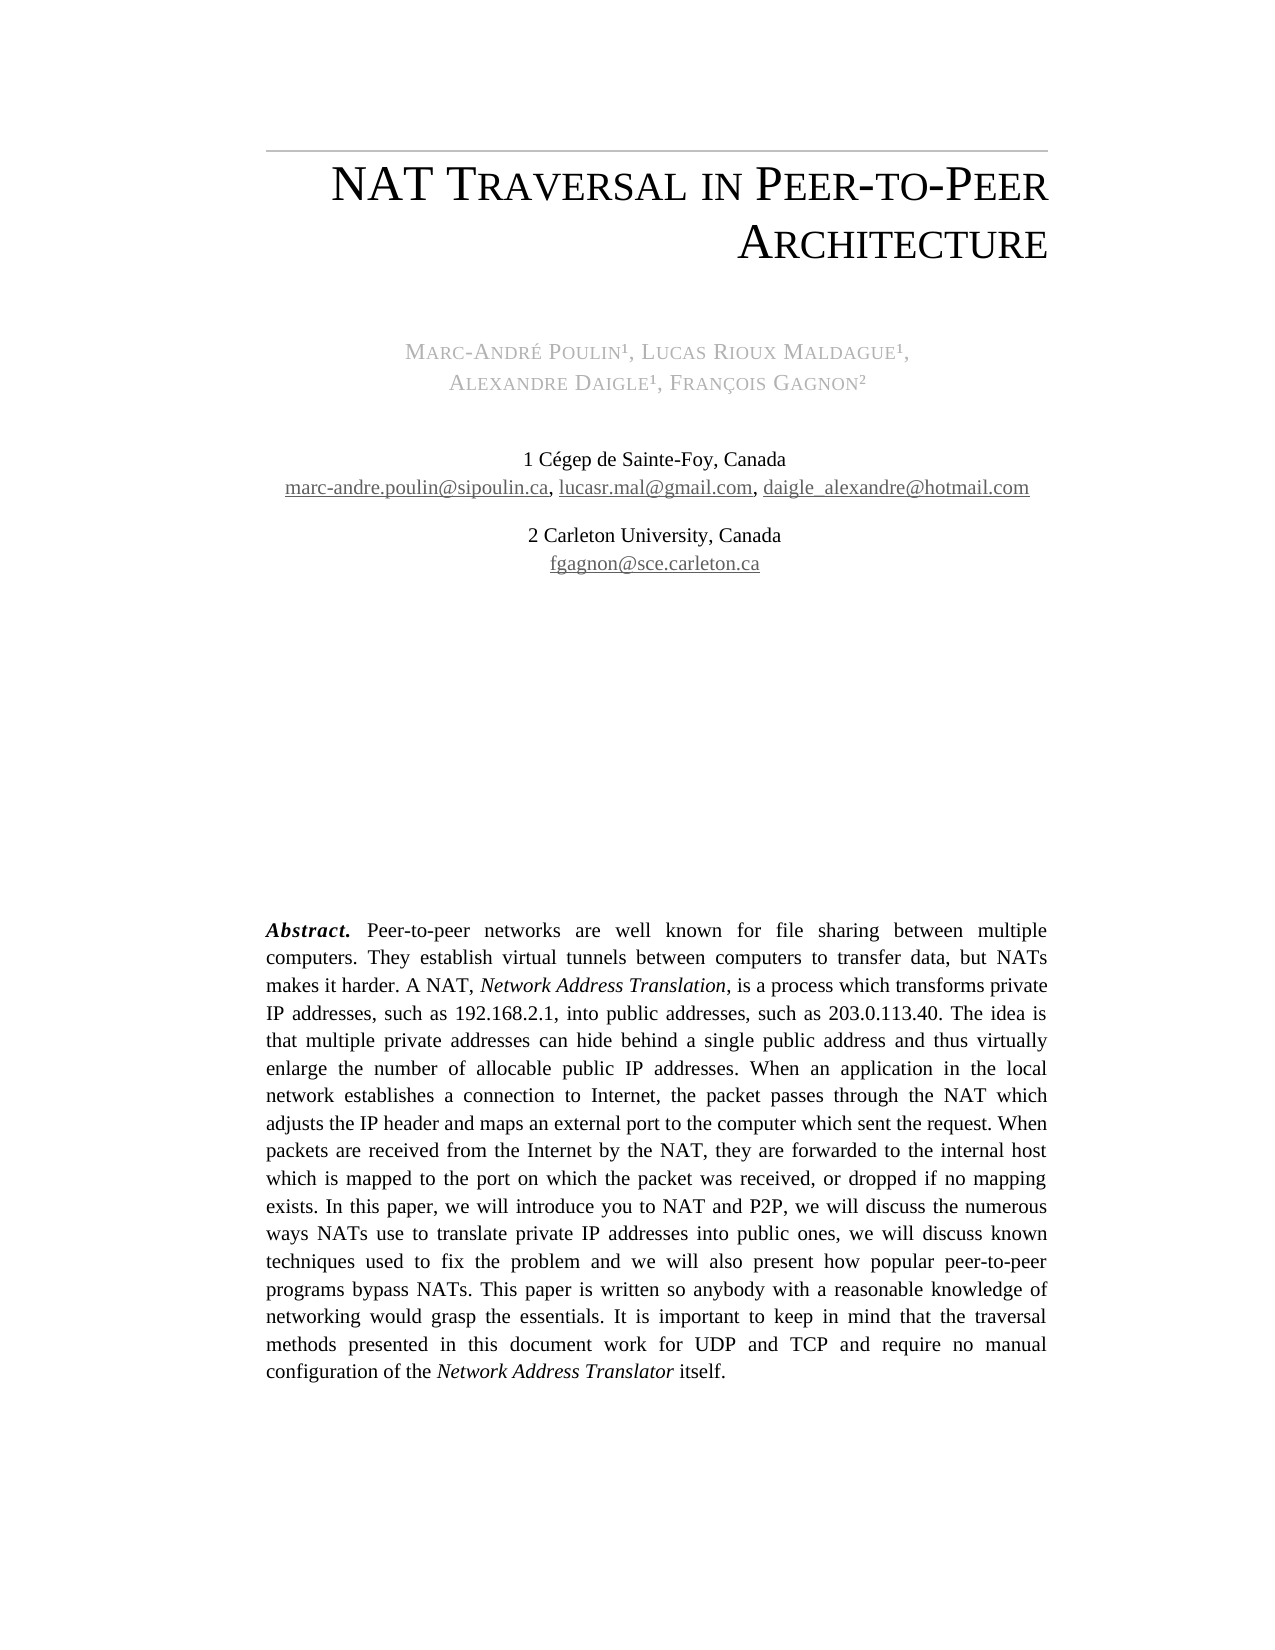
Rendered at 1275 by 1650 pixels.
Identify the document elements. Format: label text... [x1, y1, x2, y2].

text NAT Traversal in Peer-to-Peer Architecture [266, 152, 1048, 269]
text Abstract. Peer-to-peer networks are well known for file sharing between multiple computers. They establish virtual tunnels between computers to transfer data, but NATs makes it harder. A NAT, Network Address Translation, is a process which transforms private IP addresses, such as 192.168.2.1, into public addresses, such as 203.0.113.40. The idea is that multiple private addresses can hide behind a single public address and thus virtually enlarge the number of allocable public IP addresses. When an application in the local network establishes a connection to Internet, the packet passes through the NAT which adjusts the IP header and maps an external port to the computer which sent the request. When packets are received from the Internet by the NAT, they are forwarded to the internal host which is mapped to the port on which the packet was received, or dropped if no mapping exists. In this paper, we will introduce you to NAT and P2P, we will discuss the numerous ways NATs use to translate private IP addresses into public ones, we will discuss known techniques used to fix the problem and we will also present how popular peer-to-peer programs bypass NATs. This paper is written so anybody with a reasonable knowledge of networking would grasp the essentials. It is important to keep in mind that the traversal methods presented in this document work for UDP and TCP and require no manual configuration of the Network Address Translator itself. [266, 918, 1048, 1383]
text 1 Cégep de Sainte-Foy, Canada marc-andre.poulin@sipoulin.ca, lucasr.mal@gmail.com, daigle_alexandre@hotmail.com [266, 447, 1048, 499]
subtitle Marc-André Poulin¹, Lucas Rioux Maldague¹, [266, 338, 1048, 365]
text 2 Carleton University, Canada fgagnon@sce.carleton.ca [266, 523, 1048, 603]
subtitle Alexandre Daigle¹, François Gagnon² [266, 369, 1048, 395]
